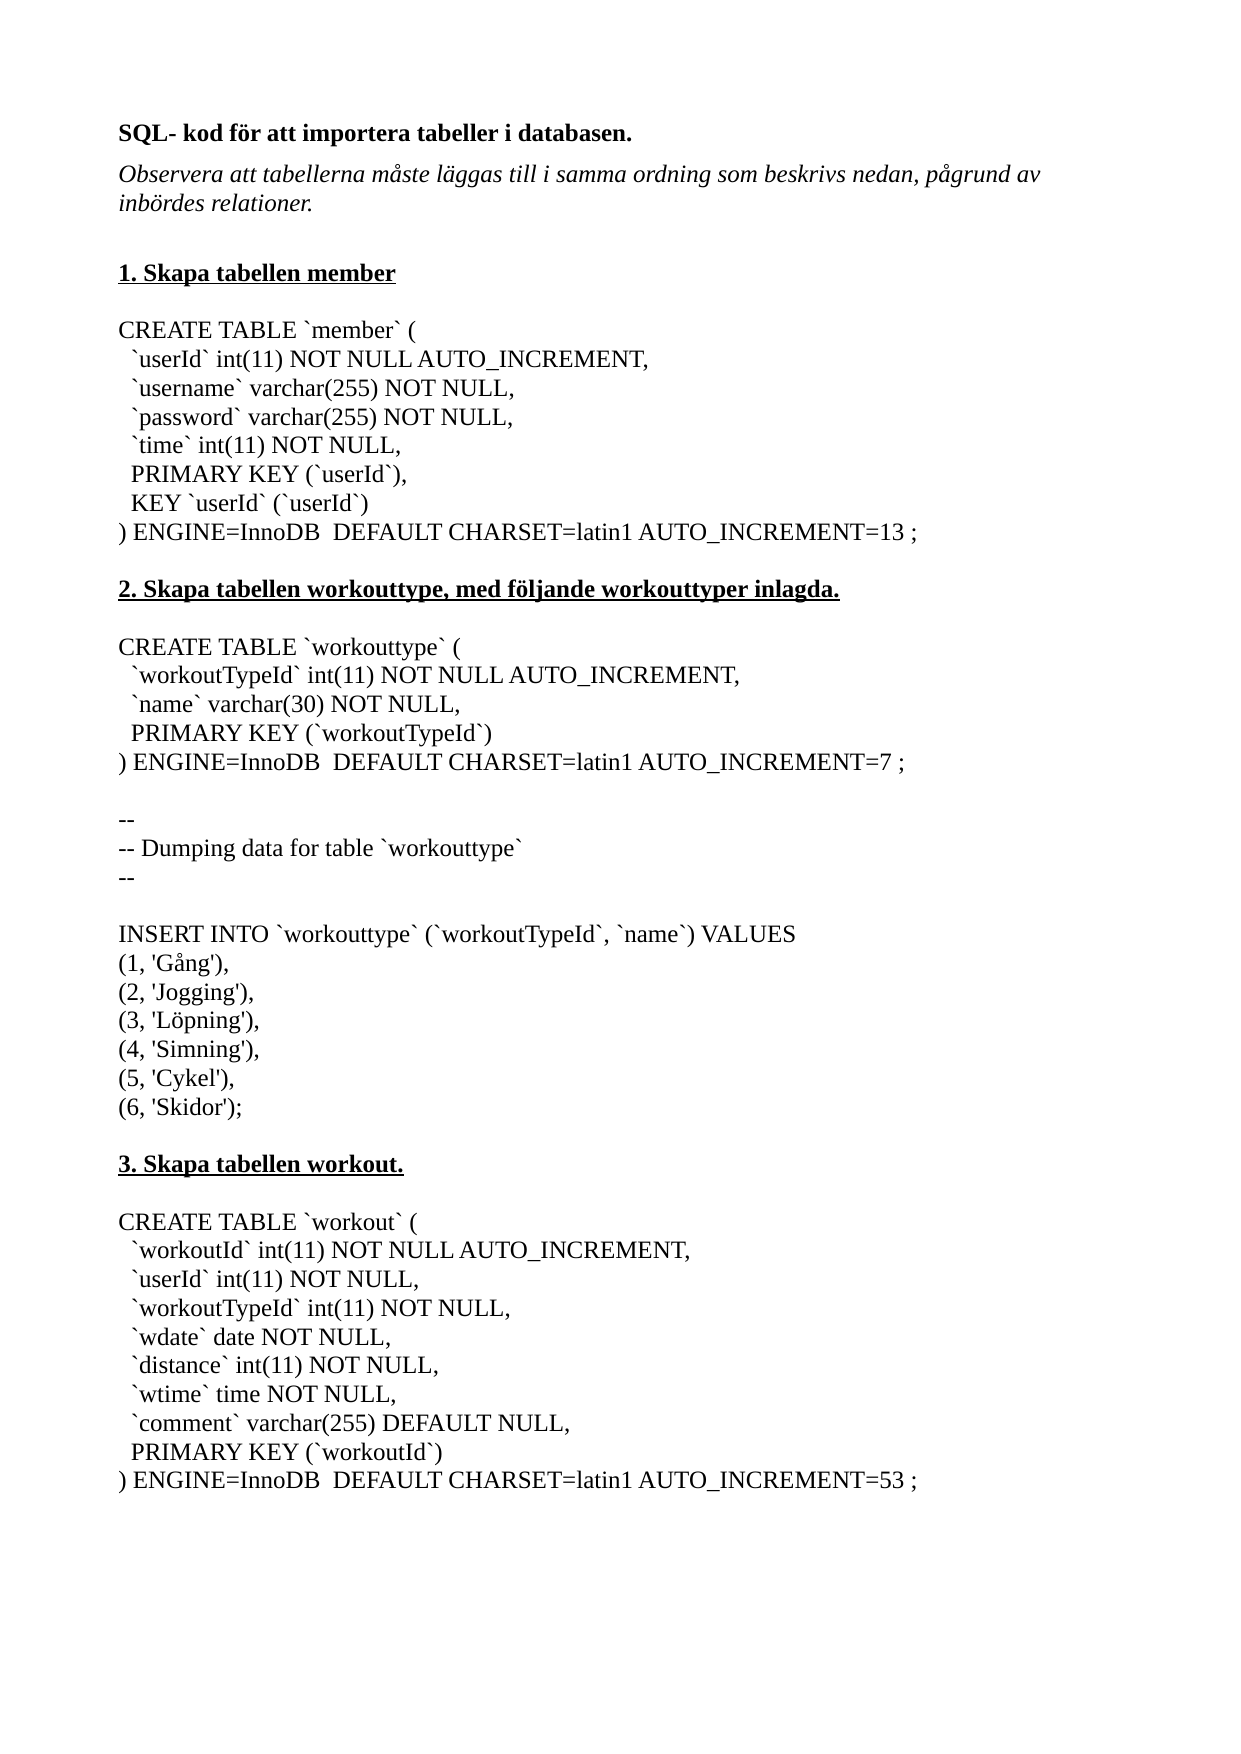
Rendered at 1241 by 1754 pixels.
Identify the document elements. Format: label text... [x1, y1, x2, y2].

text (6, 'Skidor'); [118, 1092, 1122, 1121]
text 1. Skapa tabellen member [118, 258, 1122, 287]
text PRIMARY KEY (`workoutId`) [118, 1437, 1122, 1466]
text 2. Skapa tabellen workouttype, med följande workouttyper inlagda. [118, 574, 1122, 603]
text (1, 'Gång'), [118, 948, 1122, 977]
text -- Dumping data for table `workouttype` [118, 833, 1122, 862]
text 3. Skapa tabellen workout. [118, 1149, 1122, 1178]
text KEY `userId` (`userId`) [118, 488, 1122, 517]
text `time` int(11) NOT NULL, [118, 431, 1122, 459]
text INSERT INTO `workouttype` (`workoutTypeId`, `name`) VALUES [118, 919, 1122, 948]
text `userId` int(11) NOT NULL AUTO_INCREMENT, [118, 344, 1122, 373]
text CREATE TABLE `member` ( [118, 287, 1122, 344]
text `distance` int(11) NOT NULL, [118, 1351, 1122, 1379]
text `name` varchar(30) NOT NULL, [118, 689, 1122, 718]
text `workoutTypeId` int(11) NOT NULL, [118, 1293, 1122, 1322]
text (4, 'Simning'), [118, 1034, 1122, 1063]
text ) ENGINE=InnoDB DEFAULT CHARSET=latin1 AUTO_INCREMENT=53 ; [118, 1466, 1122, 1494]
text `userId` int(11) NOT NULL, [118, 1264, 1122, 1293]
text `wdate` date NOT NULL, [118, 1322, 1122, 1351]
text `workoutId` int(11) NOT NULL AUTO_INCREMENT, [118, 1236, 1122, 1264]
text CREATE TABLE `workouttype` ( [118, 632, 1122, 661]
text PRIMARY KEY (`userId`), [118, 459, 1122, 488]
text -- [118, 804, 1122, 833]
text `password` varchar(255) NOT NULL, [118, 402, 1122, 431]
text `wtime` time NOT NULL, [118, 1379, 1122, 1408]
text `workoutTypeId` int(11) NOT NULL AUTO_INCREMENT, [118, 661, 1122, 689]
text ) ENGINE=InnoDB DEFAULT CHARSET=latin1 AUTO_INCREMENT=13 ; [118, 517, 1122, 546]
text (2, 'Jogging'), [118, 977, 1122, 1006]
text (3, 'Löpning'), [118, 1006, 1122, 1034]
text `comment` varchar(255) DEFAULT NULL, [118, 1408, 1122, 1437]
text ) ENGINE=InnoDB DEFAULT CHARSET=latin1 AUTO_INCREMENT=7 ; [118, 747, 1122, 776]
text CREATE TABLE `workout` ( [118, 1207, 1122, 1236]
text PRIMARY KEY (`workoutTypeId`) [118, 718, 1122, 747]
text (5, 'Cykel'), [118, 1063, 1122, 1092]
text SQL- kod för att importera tabeller i databasen. [118, 118, 1122, 147]
text `username` varchar(255) NOT NULL, [118, 373, 1122, 402]
text -- [118, 862, 1122, 891]
text Observera att tabellerna måste läggas till i samma ordning som beskrivs nedan, pågrund av inbördes relationer. [118, 159, 1122, 246]
